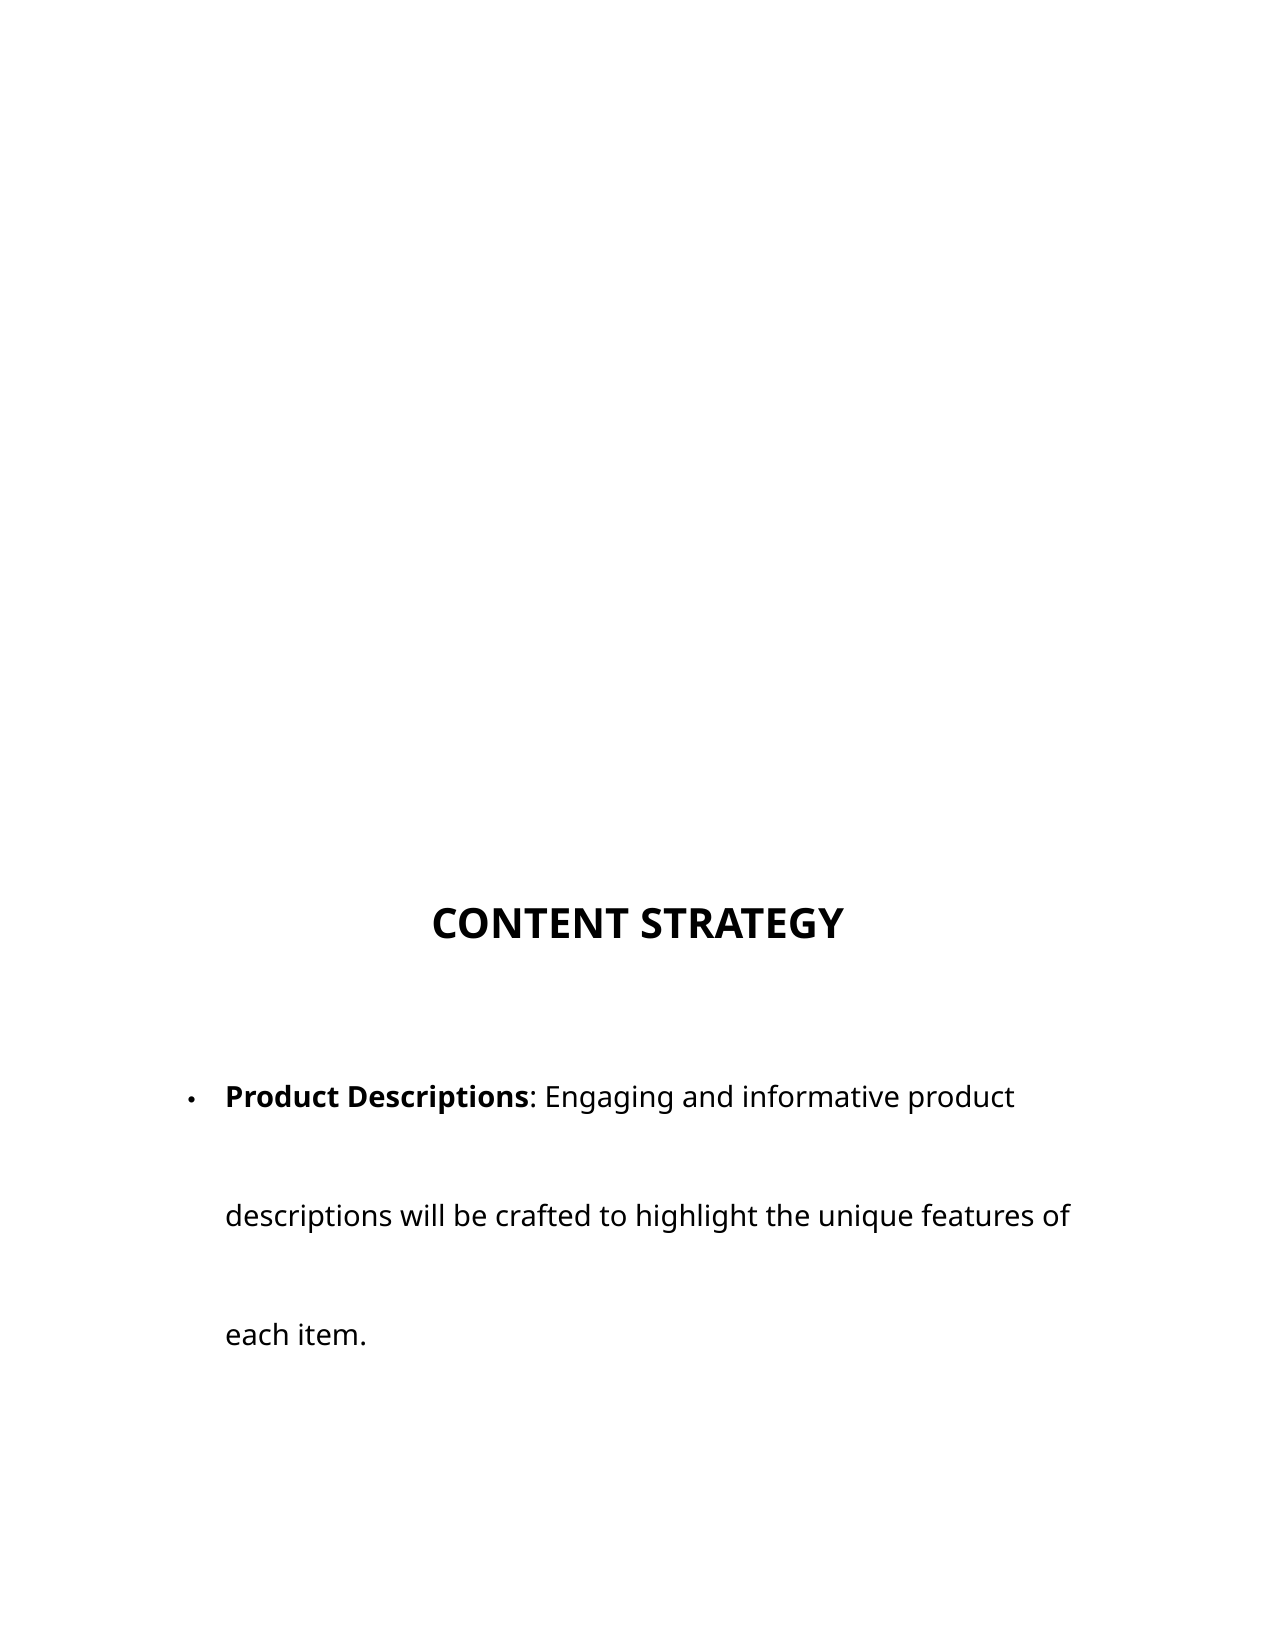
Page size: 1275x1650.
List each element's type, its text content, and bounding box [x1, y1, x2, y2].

text CONTENT STRATEGY [150, 894, 1125, 951]
list Product Descriptions: Engaging and informative product descriptions will be crafted to highlight the unique features of each item. [187, 1077, 1125, 1354]
